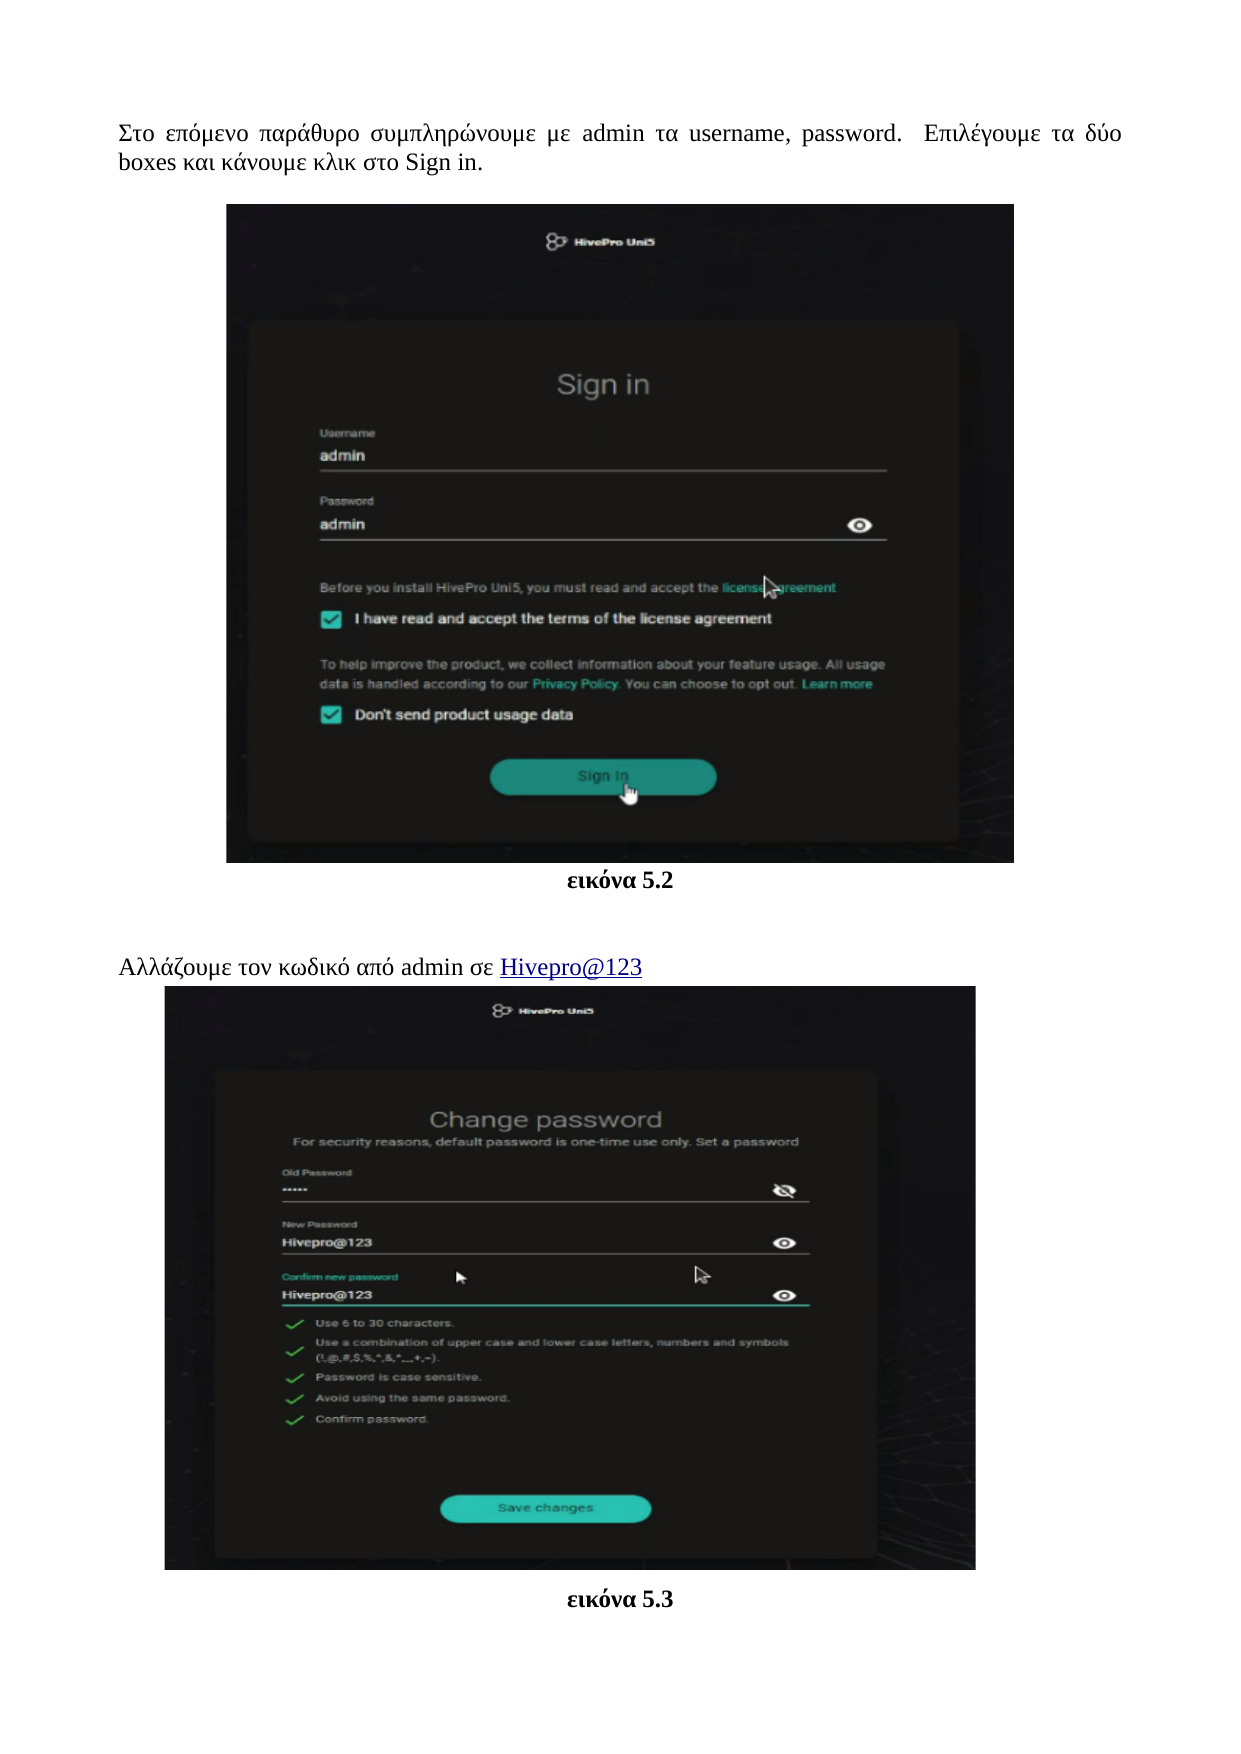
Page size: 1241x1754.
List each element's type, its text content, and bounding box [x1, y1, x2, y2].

text εικόνα 5.3 [118, 1584, 1122, 1613]
text εικόνα 5.2 [118, 866, 1122, 894]
text Αλλάζουμε τον κωδικό από admin σε Hivepro@123 [118, 952, 1122, 981]
text Στο επόμενο παράθυρο συμπληρώνουμε με admin τα username, password. Επιλέγουμε τα δύο boxes και κάνουμε κλικ στο Sign in. [118, 118, 1122, 176]
